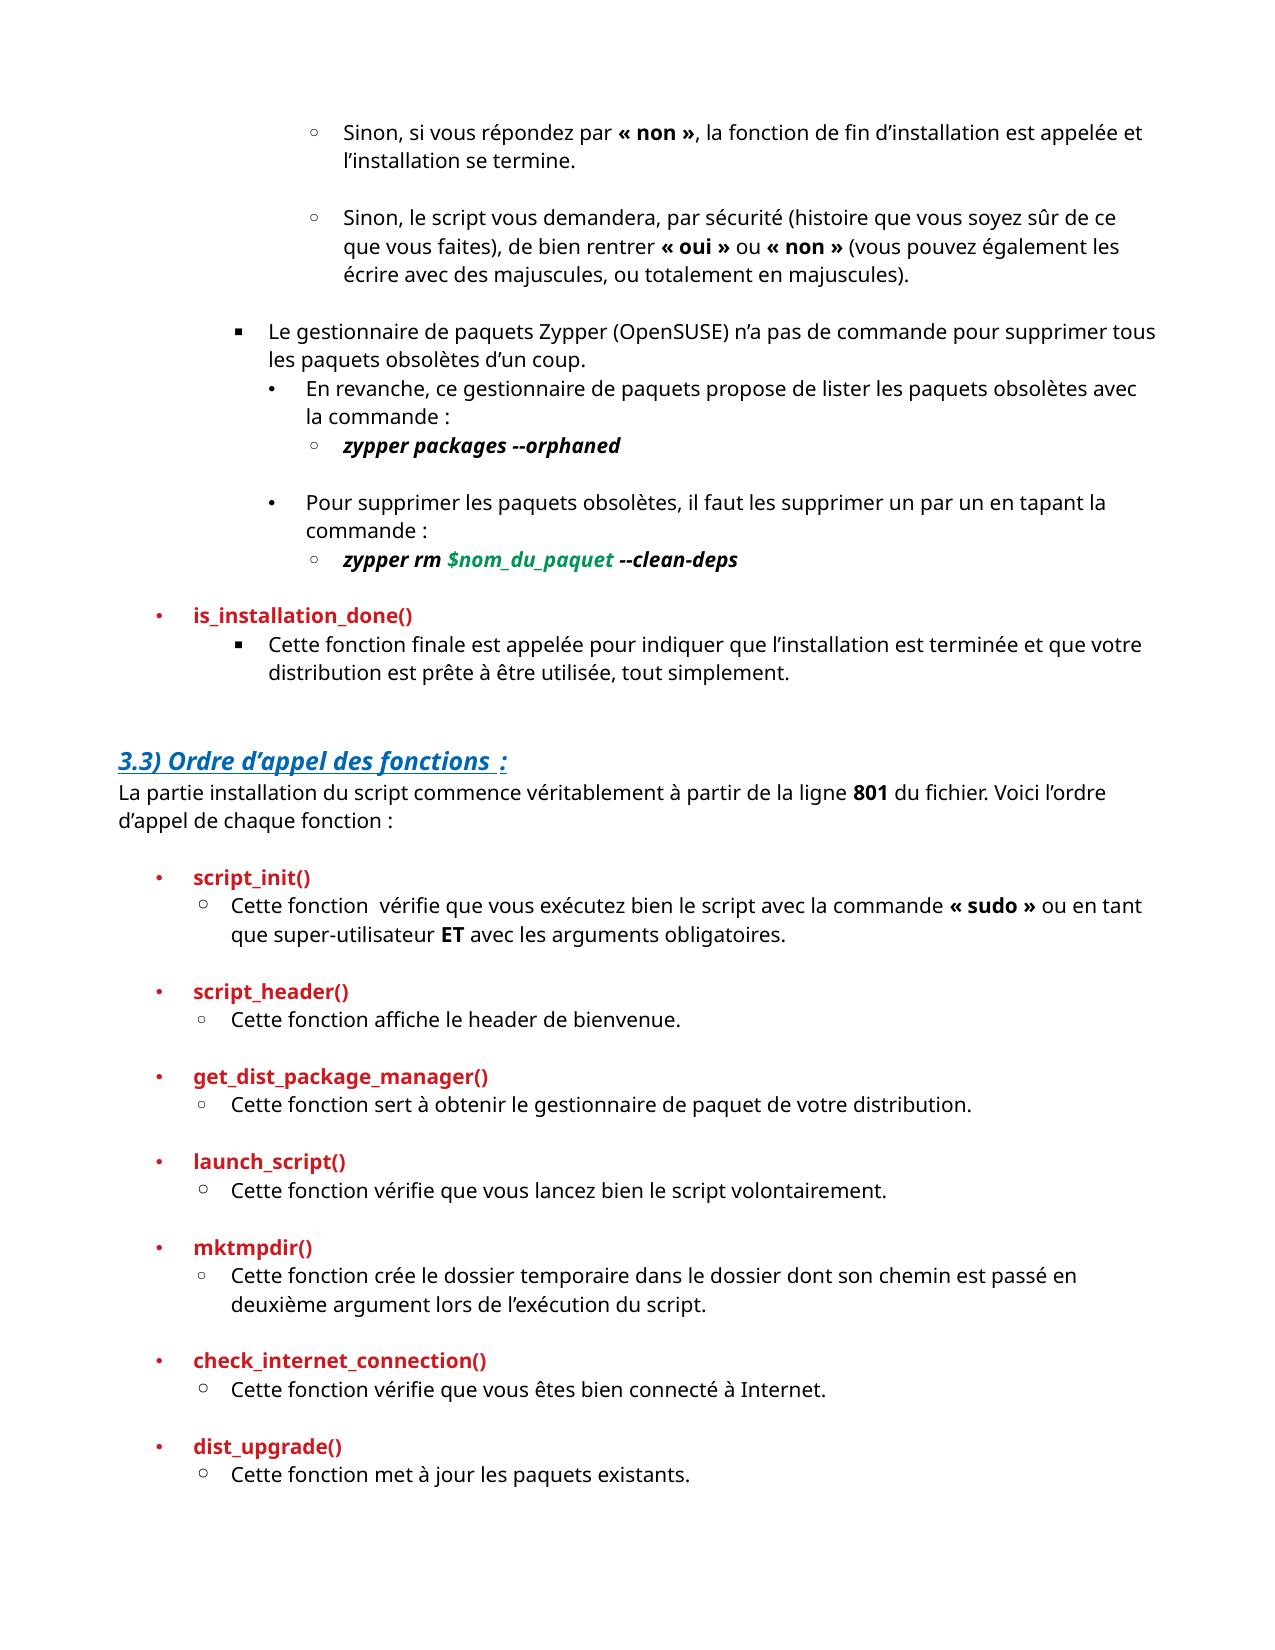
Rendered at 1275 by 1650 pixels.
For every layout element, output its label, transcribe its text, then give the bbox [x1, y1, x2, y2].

list get_dist_package_manager() [156, 1062, 1157, 1091]
list launch_script() [156, 1147, 1157, 1176]
list Cette fonction affiche le header de bienvenue. [193, 1005, 1157, 1034]
list Pour supprimer les paquets obsolètes, il faut les supprimer un par un en tapant la commande : [268, 488, 1157, 545]
list zypper rm $nom_du_paquet --clean-deps [306, 545, 1157, 573]
list Sinon, si vous répondez par « non », la fonction de fin d’installation est appelée et l’installation se termine. [306, 118, 1157, 175]
list Cette fonction finale est appelée pour indiquer que l’installation est terminée et que votre distribution est prête à être utilisée, tout simplement. [231, 630, 1157, 687]
list mktmpdir() [156, 1233, 1157, 1261]
list Le gestionnaire de paquets Zypper (OpenSUSE) n’a pas de commande pour supprimer tous les paquets obsolètes d’un coup. [231, 317, 1157, 374]
list dist_upgrade() [156, 1432, 1157, 1460]
list En revanche, ce gestionnaire de paquets propose de lister les paquets obsolètes avec la commande : [268, 374, 1157, 431]
list script_header() [156, 977, 1157, 1005]
list Sinon, le script vous demandera, par sécurité (histoire que vous soyez sûr de ce que vous faites), de bien rentrer « oui » ou « non » (vous pouvez également les écrire avec des majuscules, ou totalement en majuscules). [306, 203, 1157, 289]
list Cette fonction crée le dossier temporaire dans le dossier dont son chemin est passé en deuxième argument lors de l’exécution du script. [193, 1261, 1157, 1318]
list Cette fonction vérifie que vous êtes bien connecté à Internet. [193, 1375, 1157, 1403]
list Cette fonction met à jour les paquets existants. [193, 1460, 1157, 1489]
text 3.3) Ordre d’appel des fonctions : [118, 744, 1157, 778]
list Cette fonction sert à obtenir le gestionnaire de paquet de votre distribution. [193, 1091, 1157, 1119]
list check_internet_connection() [156, 1347, 1157, 1375]
list Cette fonction vérifie que vous lancez bien le script volontairement. [193, 1176, 1157, 1204]
list is_installation_done() [156, 602, 1157, 630]
list Cette fonction vérifie que vous exécutez bien le script avec la commande « sudo » ou en tant que super-utilisateur ET avec les arguments obligatoires. [193, 892, 1157, 948]
text La partie installation du script commence véritablement à partir de la ligne 801 du fichier. Voici l’ordre d’appel de chaque fonction : [118, 778, 1157, 835]
list script_init() [156, 863, 1157, 892]
list zypper packages --orphaned [306, 431, 1157, 459]
